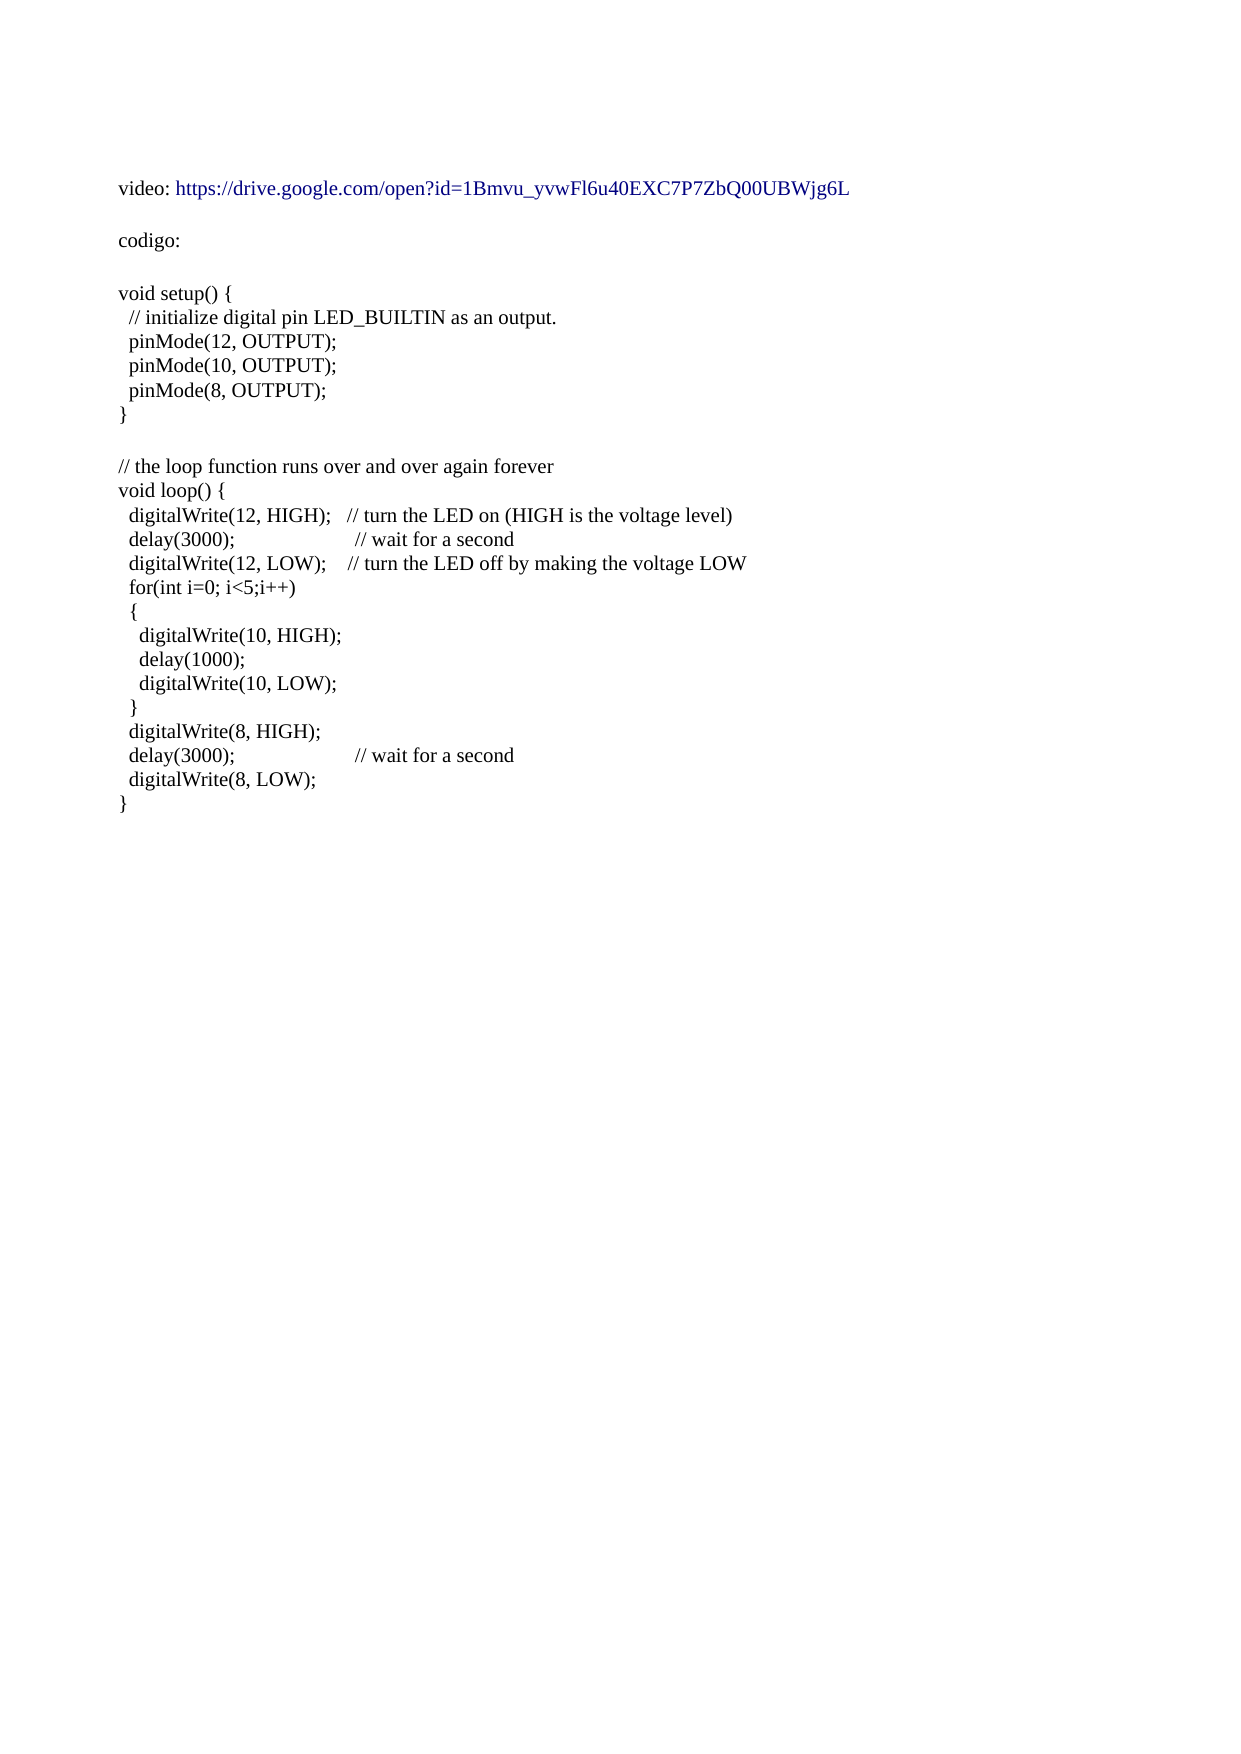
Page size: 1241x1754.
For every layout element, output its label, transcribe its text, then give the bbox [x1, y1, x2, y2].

text codigo: [118, 228, 1122, 252]
text { [118, 599, 1122, 623]
text void loop() { [118, 478, 1122, 502]
text // the loop function runs over and over again forever [118, 454, 1122, 478]
text delay(3000); // wait for a second [118, 743, 1122, 767]
text } [118, 791, 1122, 815]
text digitalWrite(8, HIGH); [118, 719, 1122, 743]
text // initialize digital pin LED_BUILTIN as an output. [118, 305, 1122, 329]
text delay(3000); // wait for a second [118, 527, 1122, 551]
text } [118, 402, 1122, 426]
text } [118, 695, 1122, 719]
text digitalWrite(10, LOW); [118, 671, 1122, 695]
text digitalWrite(10, HIGH); [118, 623, 1122, 647]
text digitalWrite(12, HIGH); // turn the LED on (HIGH is the voltage level) [118, 502, 1122, 527]
text video: https://drive.google.com/open?id=1Bmvu_yvwFl6u40EXC7P7ZbQ00UBWjg6L [118, 176, 1122, 200]
text digitalWrite(8, LOW); [118, 767, 1122, 791]
text delay(1000); [118, 647, 1122, 671]
text pinMode(8, OUTPUT); [118, 377, 1122, 402]
text digitalWrite(12, LOW); // turn the LED off by making the voltage LOW [118, 551, 1122, 575]
text pinMode(12, OUTPUT); [118, 329, 1122, 353]
text pinMode(10, OUTPUT); [118, 353, 1122, 377]
text void setup() { [118, 281, 1122, 305]
text for(int i=0; i<5;i++) [118, 575, 1122, 599]
